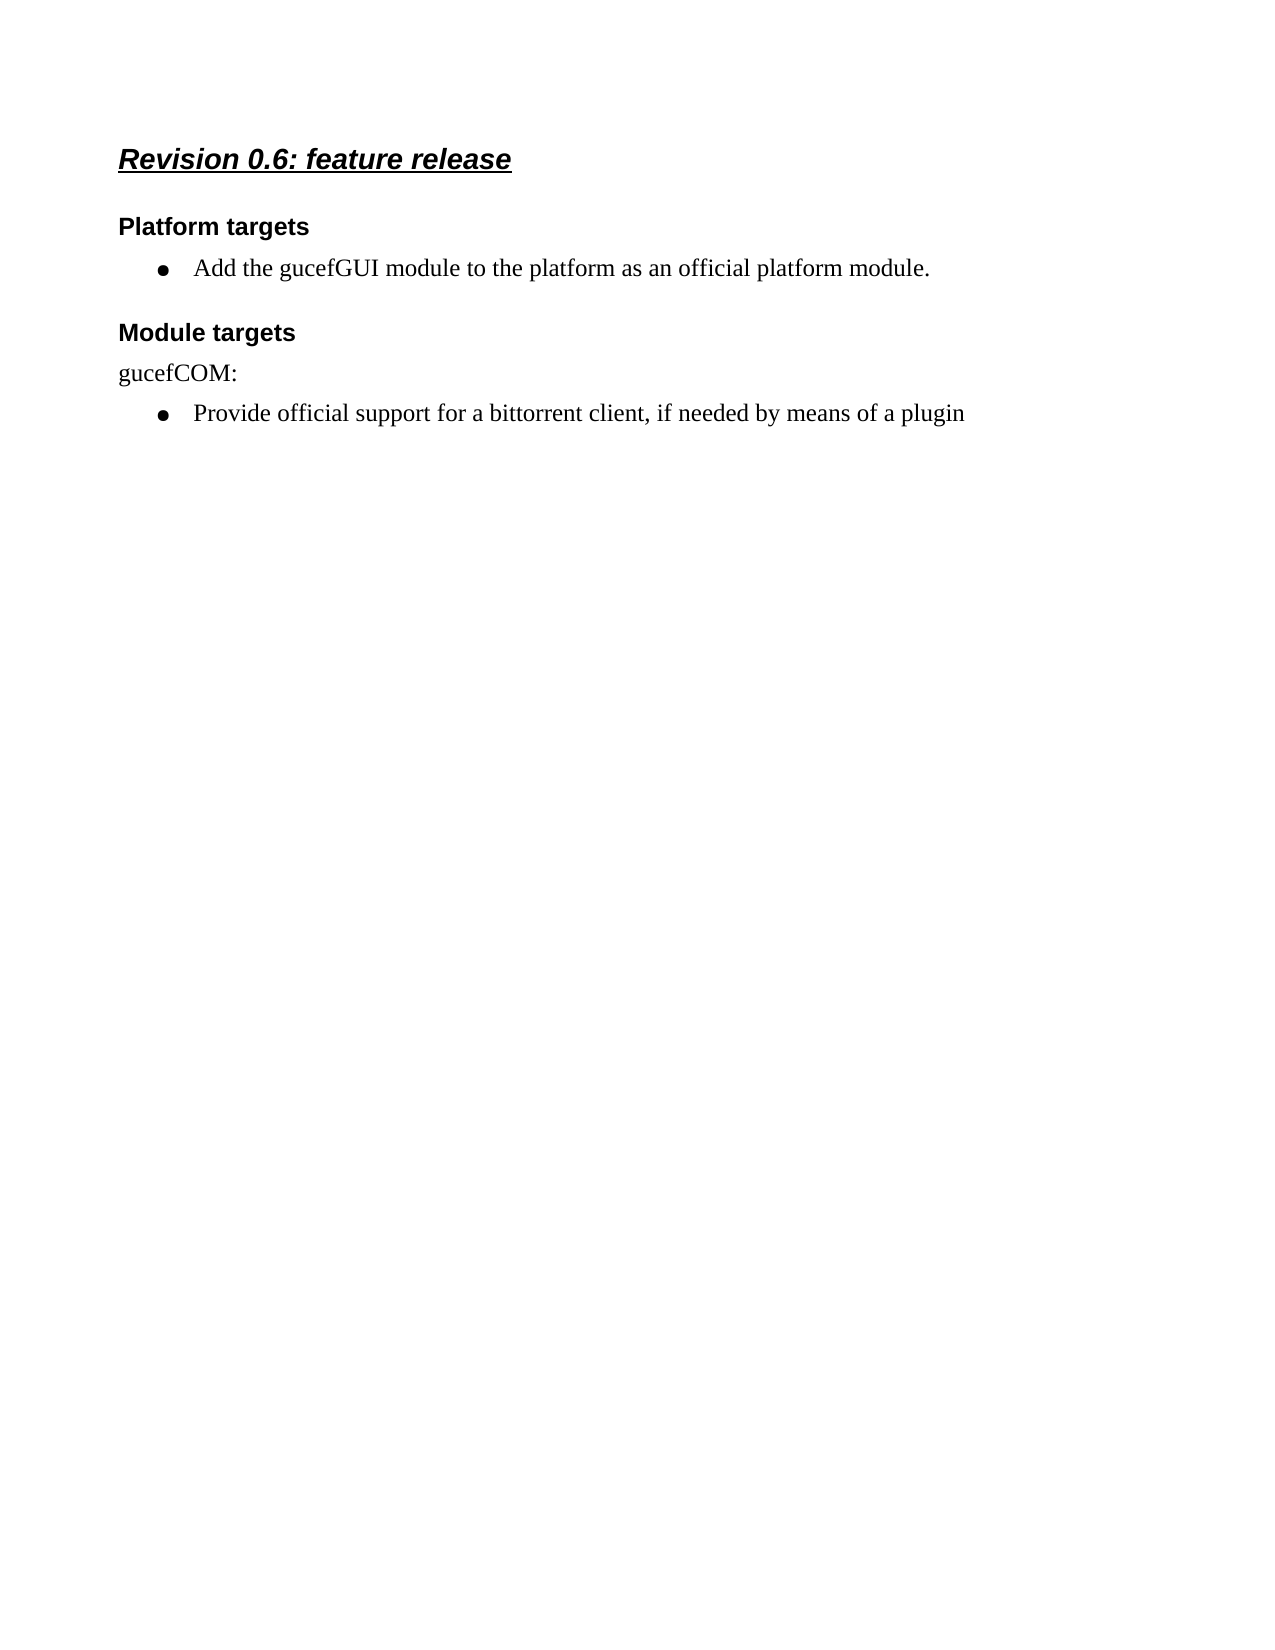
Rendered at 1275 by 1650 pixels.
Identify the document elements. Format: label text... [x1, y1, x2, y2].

list Provide official support for a bittorrent client, if needed by means of a plugin [156, 399, 1157, 427]
subtitle Revision 0.6: feature release [118, 143, 1157, 176]
subtitle Module targets [118, 319, 1157, 347]
text gucefCOM: [118, 359, 1157, 387]
list Add the gucefGUI module to the platform as an official platform module. [156, 254, 1157, 281]
subtitle Platform targets [118, 213, 1157, 241]
